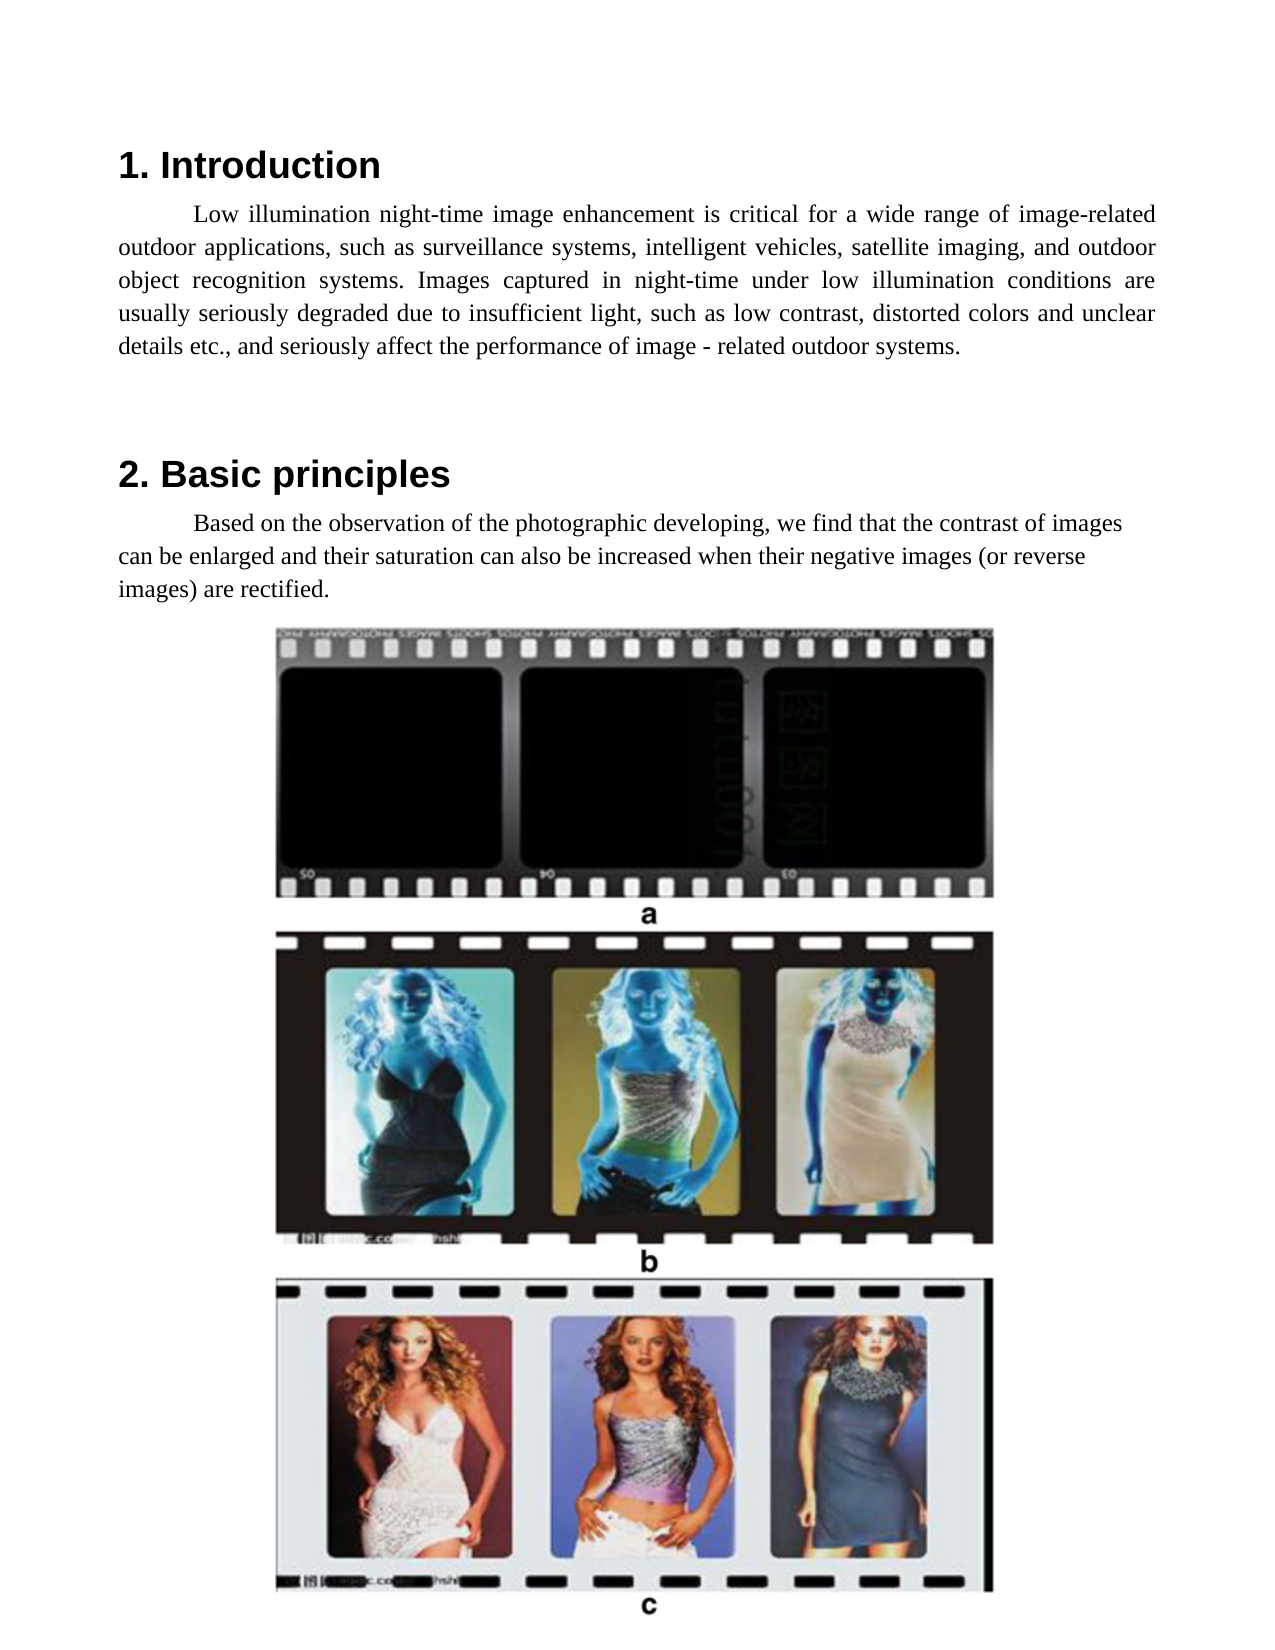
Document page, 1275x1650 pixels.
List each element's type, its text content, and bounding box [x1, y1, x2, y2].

picture [266, 621, 1009, 1627]
text Low illumination night-time image enhancement is critical for a wide range of image-related outdoor applications, such as surveillance systems, intelligent vehicles, satellite imaging, and outdoor object recognition systems. Images captured in night-time under low illumination conditions are usually seriously degraded due to insufficient light, such as low contrast, distorted colors and unclear details etc., and seriously affect the performance of image - related outdoor systems. [118, 199, 1157, 360]
subtitle 2. Basic principles [118, 452, 1157, 495]
text Based on the observation of the photographic developing, we find that the contrast of images can be enlarged and their saturation can also be increased when their negative images (or reverse images) are rectified. [118, 508, 1157, 602]
subtitle 1. Introduction [118, 143, 1157, 187]
